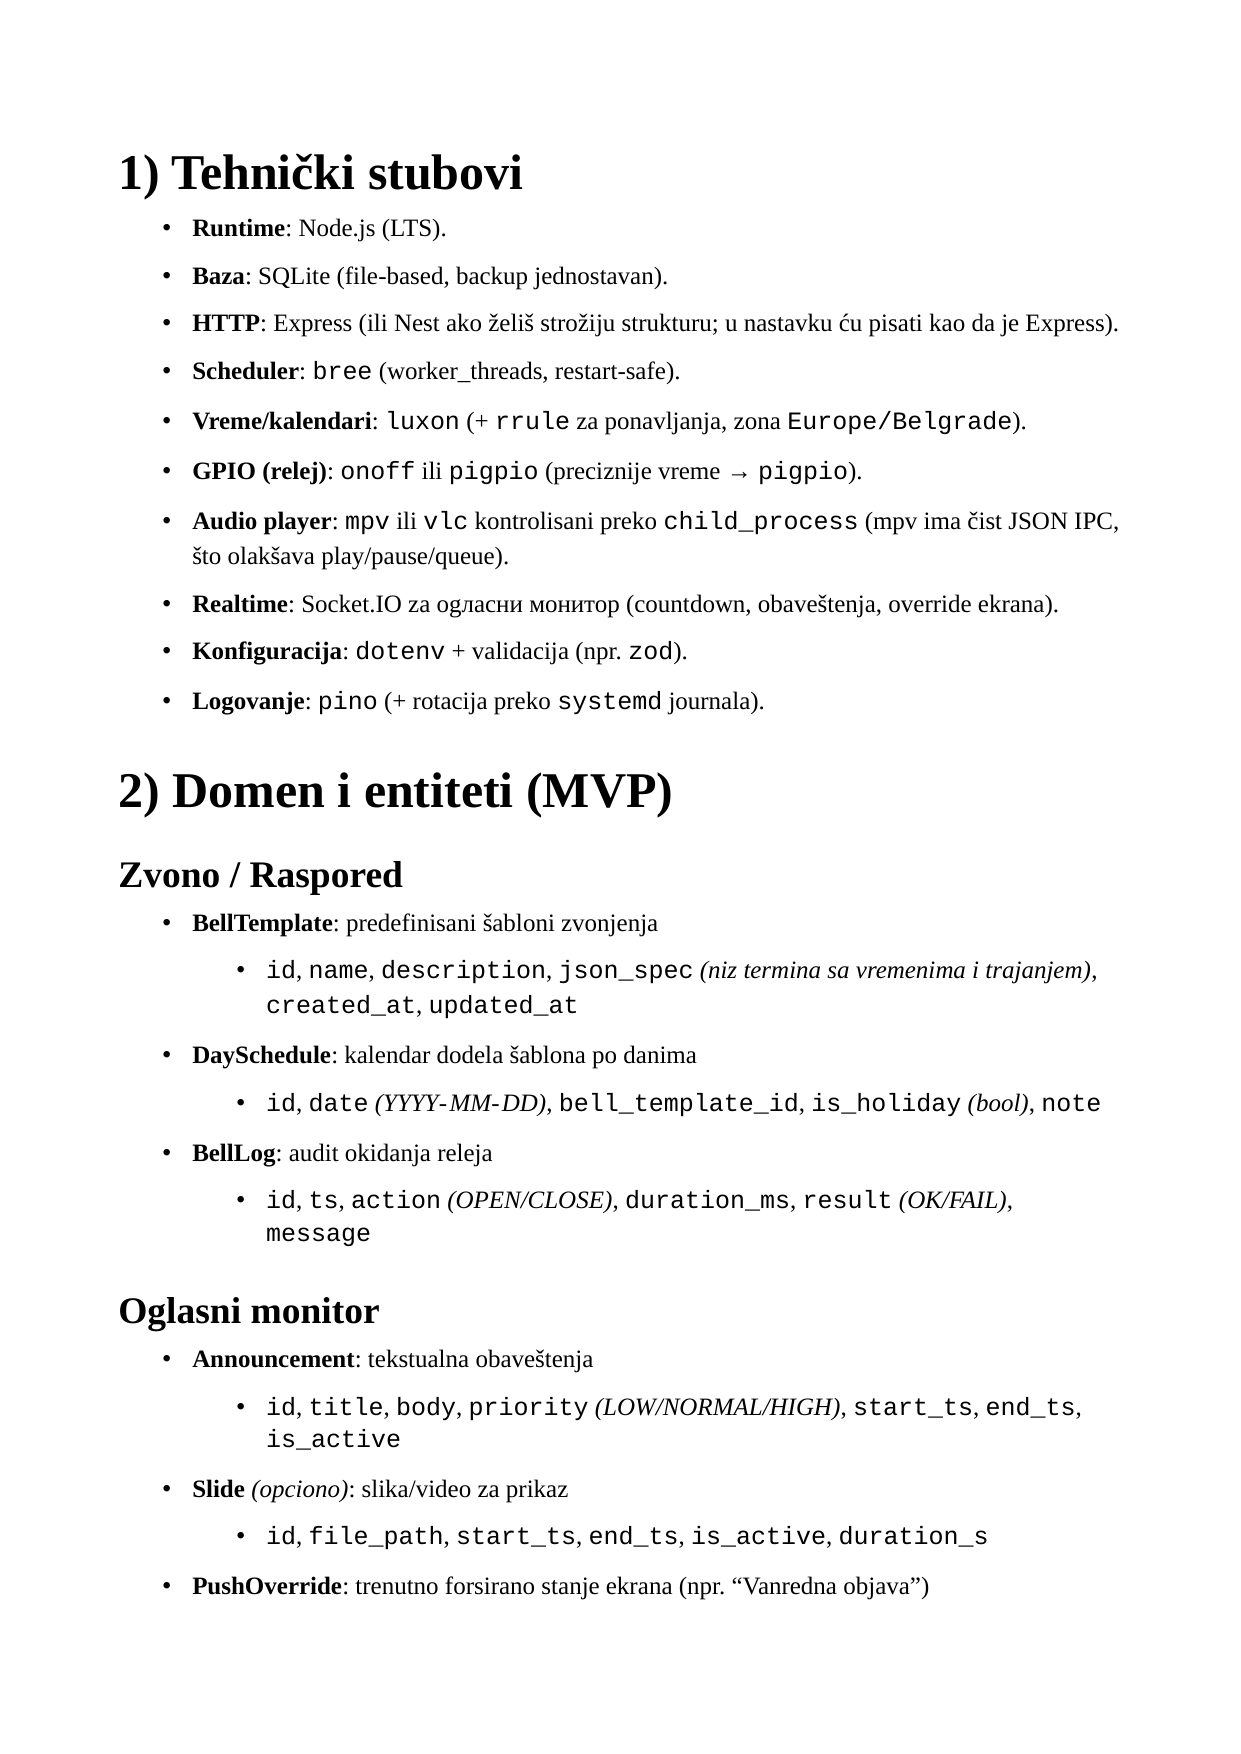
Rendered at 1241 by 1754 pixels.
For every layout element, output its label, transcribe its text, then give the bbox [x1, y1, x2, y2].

subtitle 1) Tehnički stubovi [118, 143, 1122, 201]
list id, date (YYYY‑MM‑DD), bell_template_id, is_holiday (bool), note [236, 1088, 1122, 1119]
list Vreme/kalendari: luxon (+ rrule za ponavljanja, zona Europe/Belgrade). [162, 406, 1122, 437]
list Realtime: Socket.IO za ogласни монитор (countdown, obaveštenja, override ekrana). [162, 589, 1122, 617]
list Slide (opciono): slika/video za prikaz [162, 1474, 1122, 1503]
subtitle 2) Domen i entiteti (MVP) [118, 761, 1122, 819]
list id, title, body, priority (LOW/NORMAL/HIGH), start_ts, end_ts, is_active [236, 1392, 1122, 1455]
subtitle Oglasni monitor [118, 1288, 1122, 1332]
list BellTemplate: predefinisani šabloni zvonjenja [162, 908, 1122, 936]
list GPIO (relej): onoff ili pigpio (preciznije vreme → pigpio). [162, 456, 1122, 487]
list Runtime: Node.js (LTS). [162, 213, 1122, 242]
list id, ts, action (OPEN/CLOSE), duration_ms, result (OK/FAIL), message [236, 1186, 1122, 1249]
list Baza: SQLite (file‑based, backup jednostavan). [162, 261, 1122, 289]
subtitle Zvono / Raspored [118, 852, 1122, 895]
list Logovanje: pino (+ rotacija preko systemd journala). [162, 686, 1122, 717]
list Announcement: tekstualna obaveštenja [162, 1344, 1122, 1373]
list id, file_path, start_ts, end_ts, is_active, duration_s [236, 1521, 1122, 1552]
list Audio player: mpv ili vlc kontrolisani preko child_process (mpv ima čist JSON IPC, što olakšava play/pause/queue). [162, 506, 1122, 570]
list Konfiguracija: dotenv + validacija (npr. zod). [162, 636, 1122, 667]
list Scheduler: bree (worker_threads, restart‑safe). [162, 356, 1122, 387]
list id, name, description, json_spec (niz termina sa vremenima i trajanjem), created_at, updated_at [236, 955, 1122, 1021]
list DaySchedule: kalendar dodela šablona po danima [162, 1040, 1122, 1069]
list PushOverride: trenutno forsirano stanje ekrana (npr. “Vanredna objava”) [162, 1571, 1122, 1600]
list BellLog: audit okidanja releja [162, 1138, 1122, 1167]
list HTTP: Express (ili Nest ako želiš strožiju strukturu; u nastavku ću pisati kao da je Express). [162, 308, 1122, 337]
